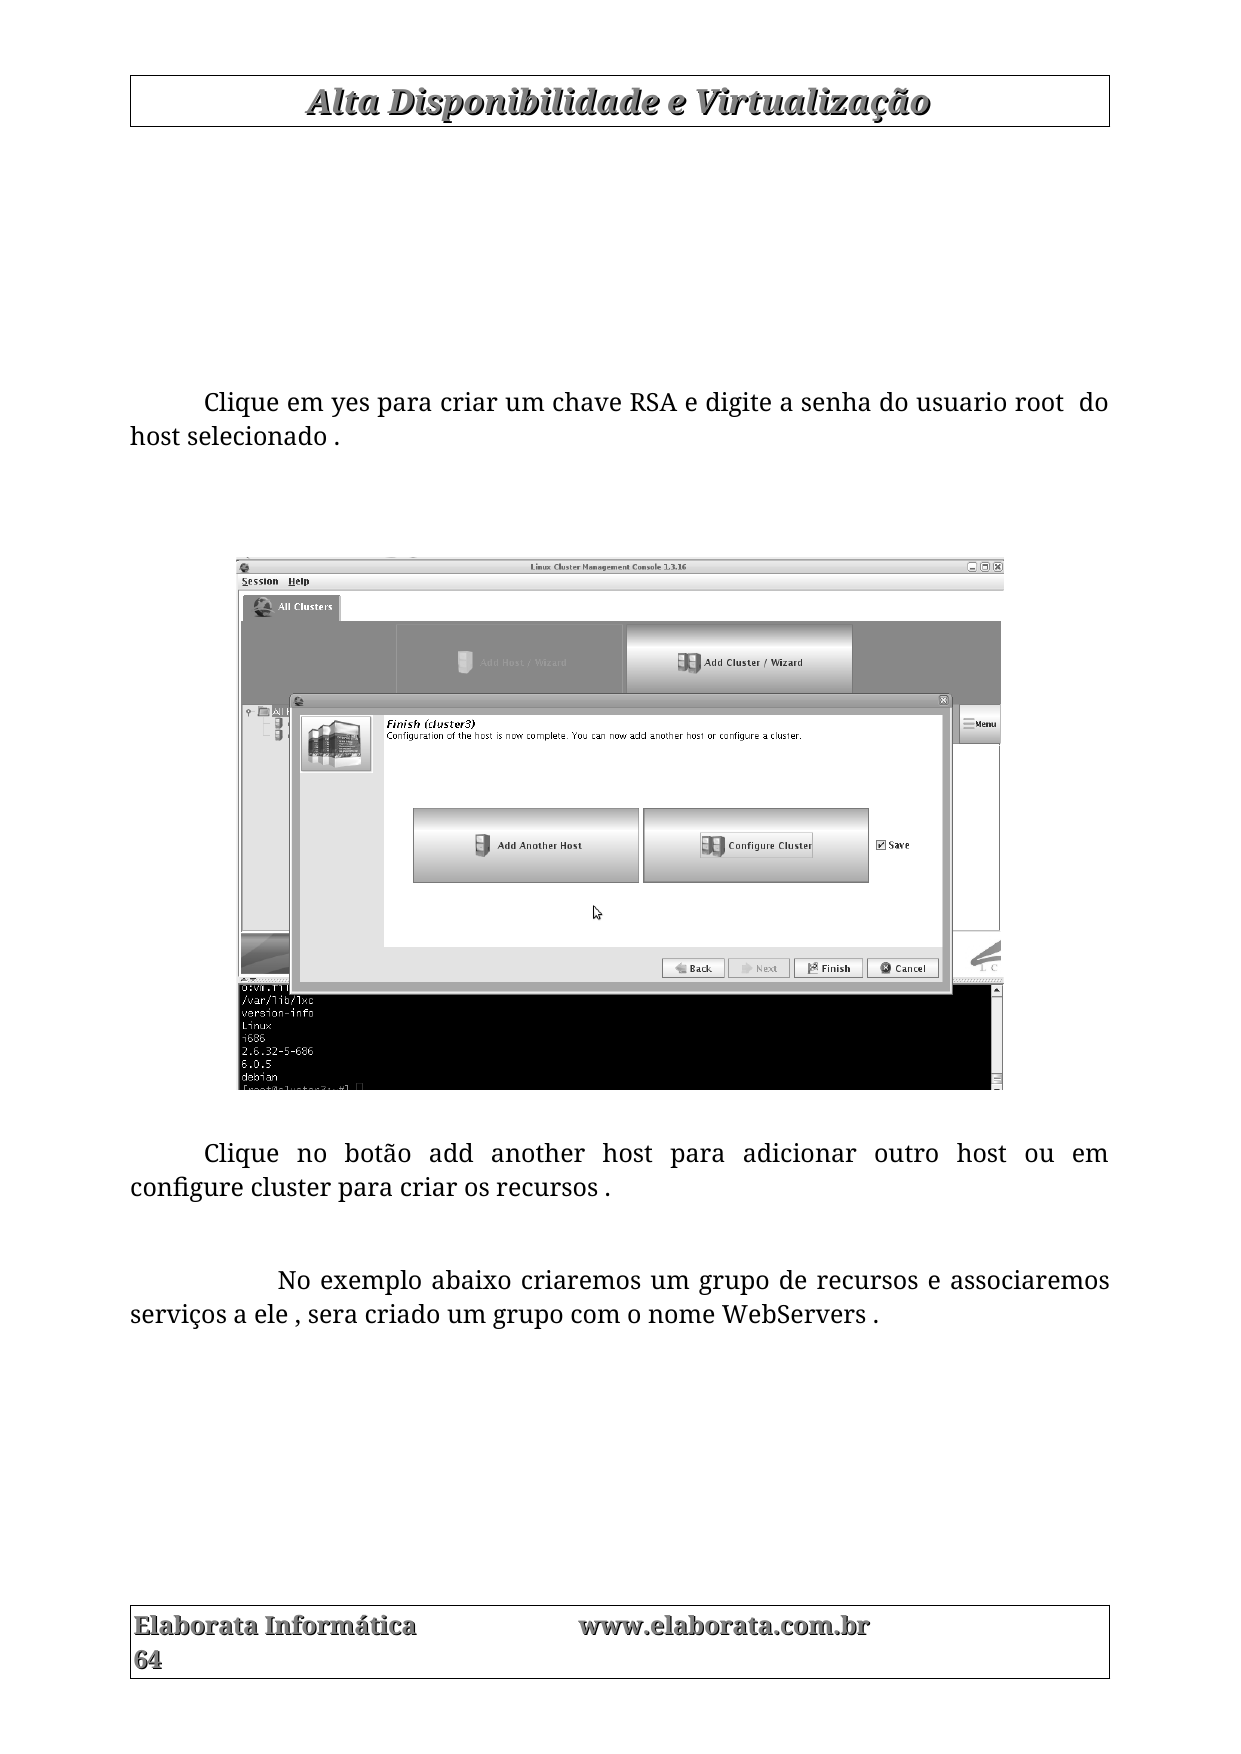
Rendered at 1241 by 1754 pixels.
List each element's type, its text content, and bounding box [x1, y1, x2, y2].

text Clique no botão add another host para adicionar outro host ou em configure cluster para criar os recursos . [130, 1136, 1110, 1204]
text No exemplo abaixo criaremos um grupo de recursos e associaremos serviços a ele , sera criado um grupo com o nome WebServers . [130, 1263, 1110, 1331]
text Clique em yes para criar um chave RSA e digite a senha do usuario root do host selecionado . [130, 384, 1110, 452]
